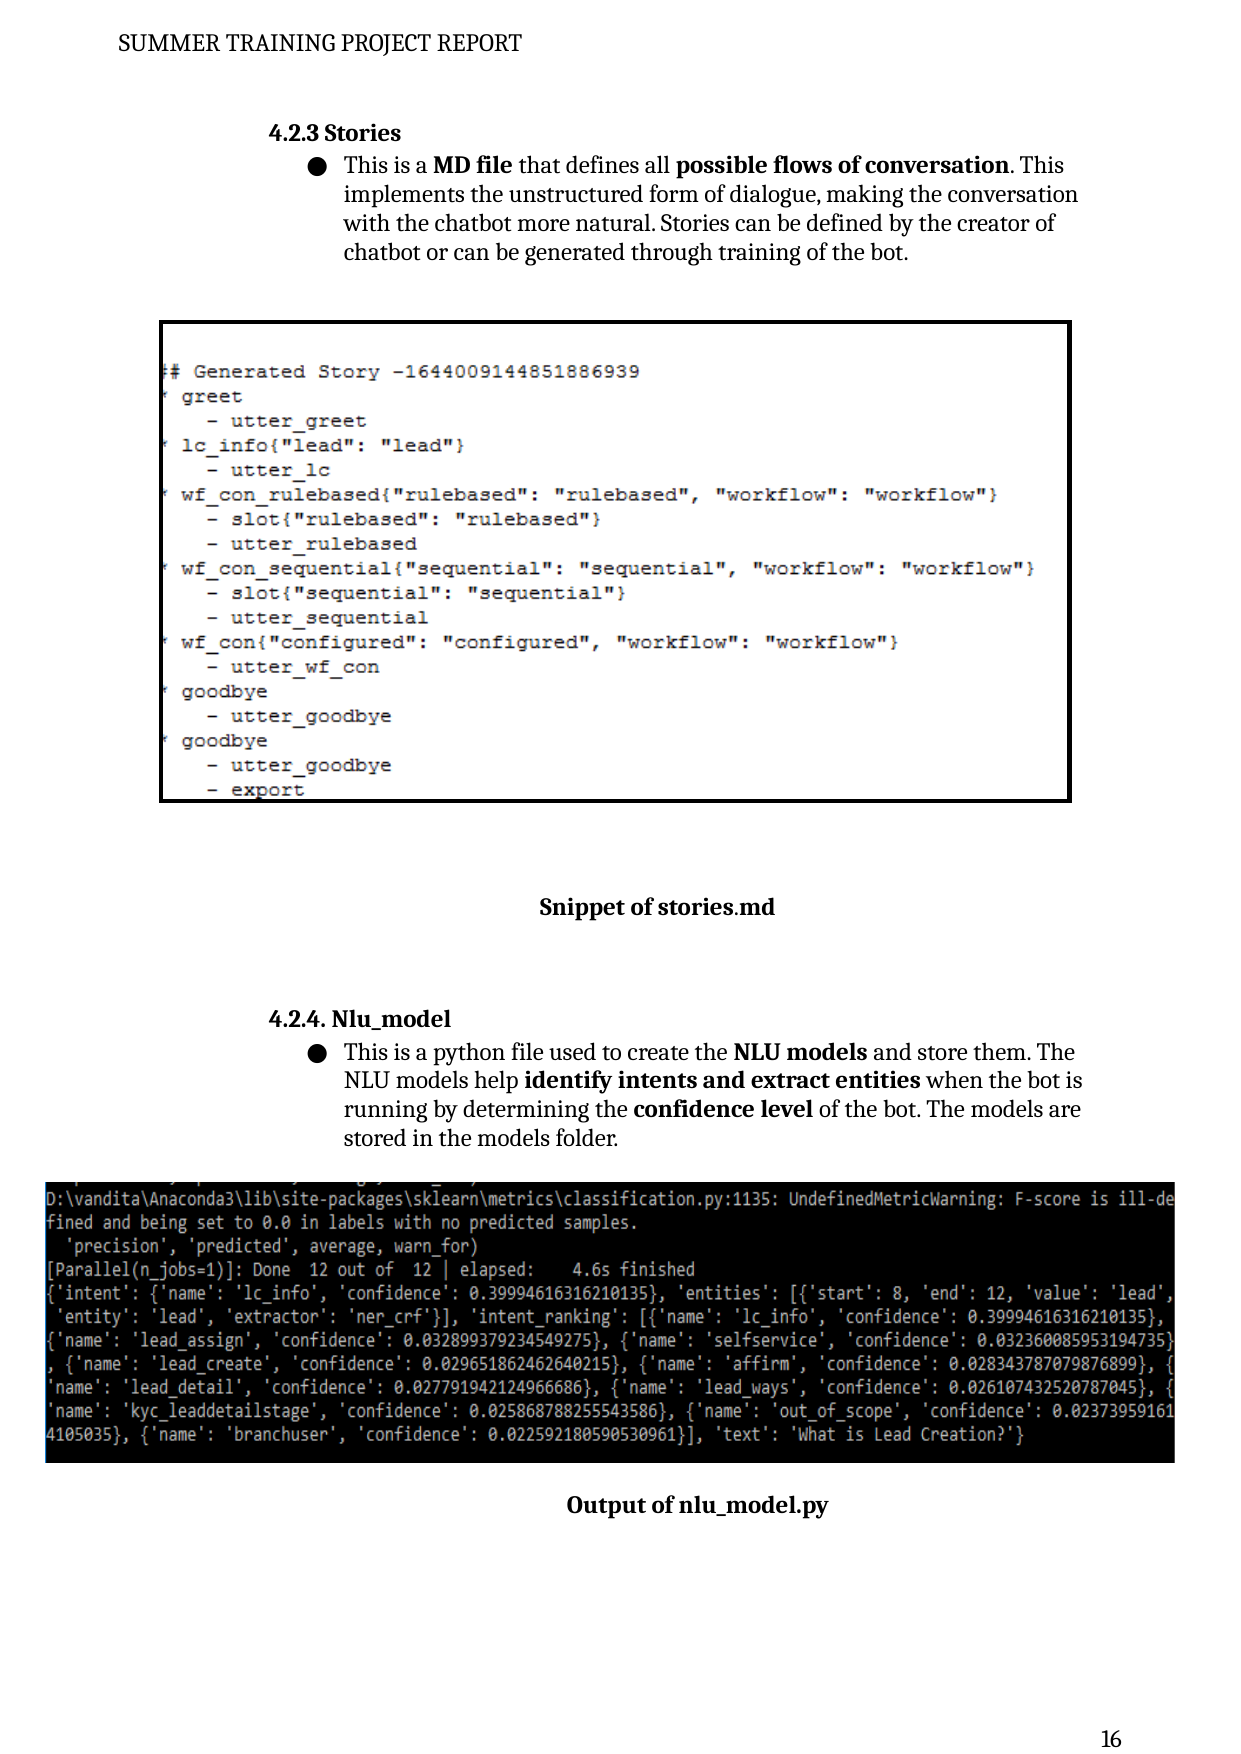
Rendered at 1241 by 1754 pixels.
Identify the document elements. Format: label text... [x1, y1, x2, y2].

subtitle 4.2.3 Stories [268, 118, 1122, 147]
picture [45, 1182, 1176, 1463]
list This is a python file used to create the NLU models and store them. The NLU models help identify intents and extract entities when the bot is running by determining the confidence level of the bot. The models are stored in the models folder. [306, 1037, 1122, 1152]
subtitle 4.2.4. Nlu_model [268, 1004, 1122, 1033]
picture [163, 324, 1067, 799]
text Output of nlu_model.py [268, 1491, 1122, 1520]
text Snippet of stories.md [118, 893, 1122, 922]
list This is a MD file that defines all possible flows of conversation. This implements the unstructured form of dialogue, making the conversation with the chatbot more natural. Stories can be defined by the creator of chatbot or can be generated through training of the bot. [306, 151, 1122, 266]
